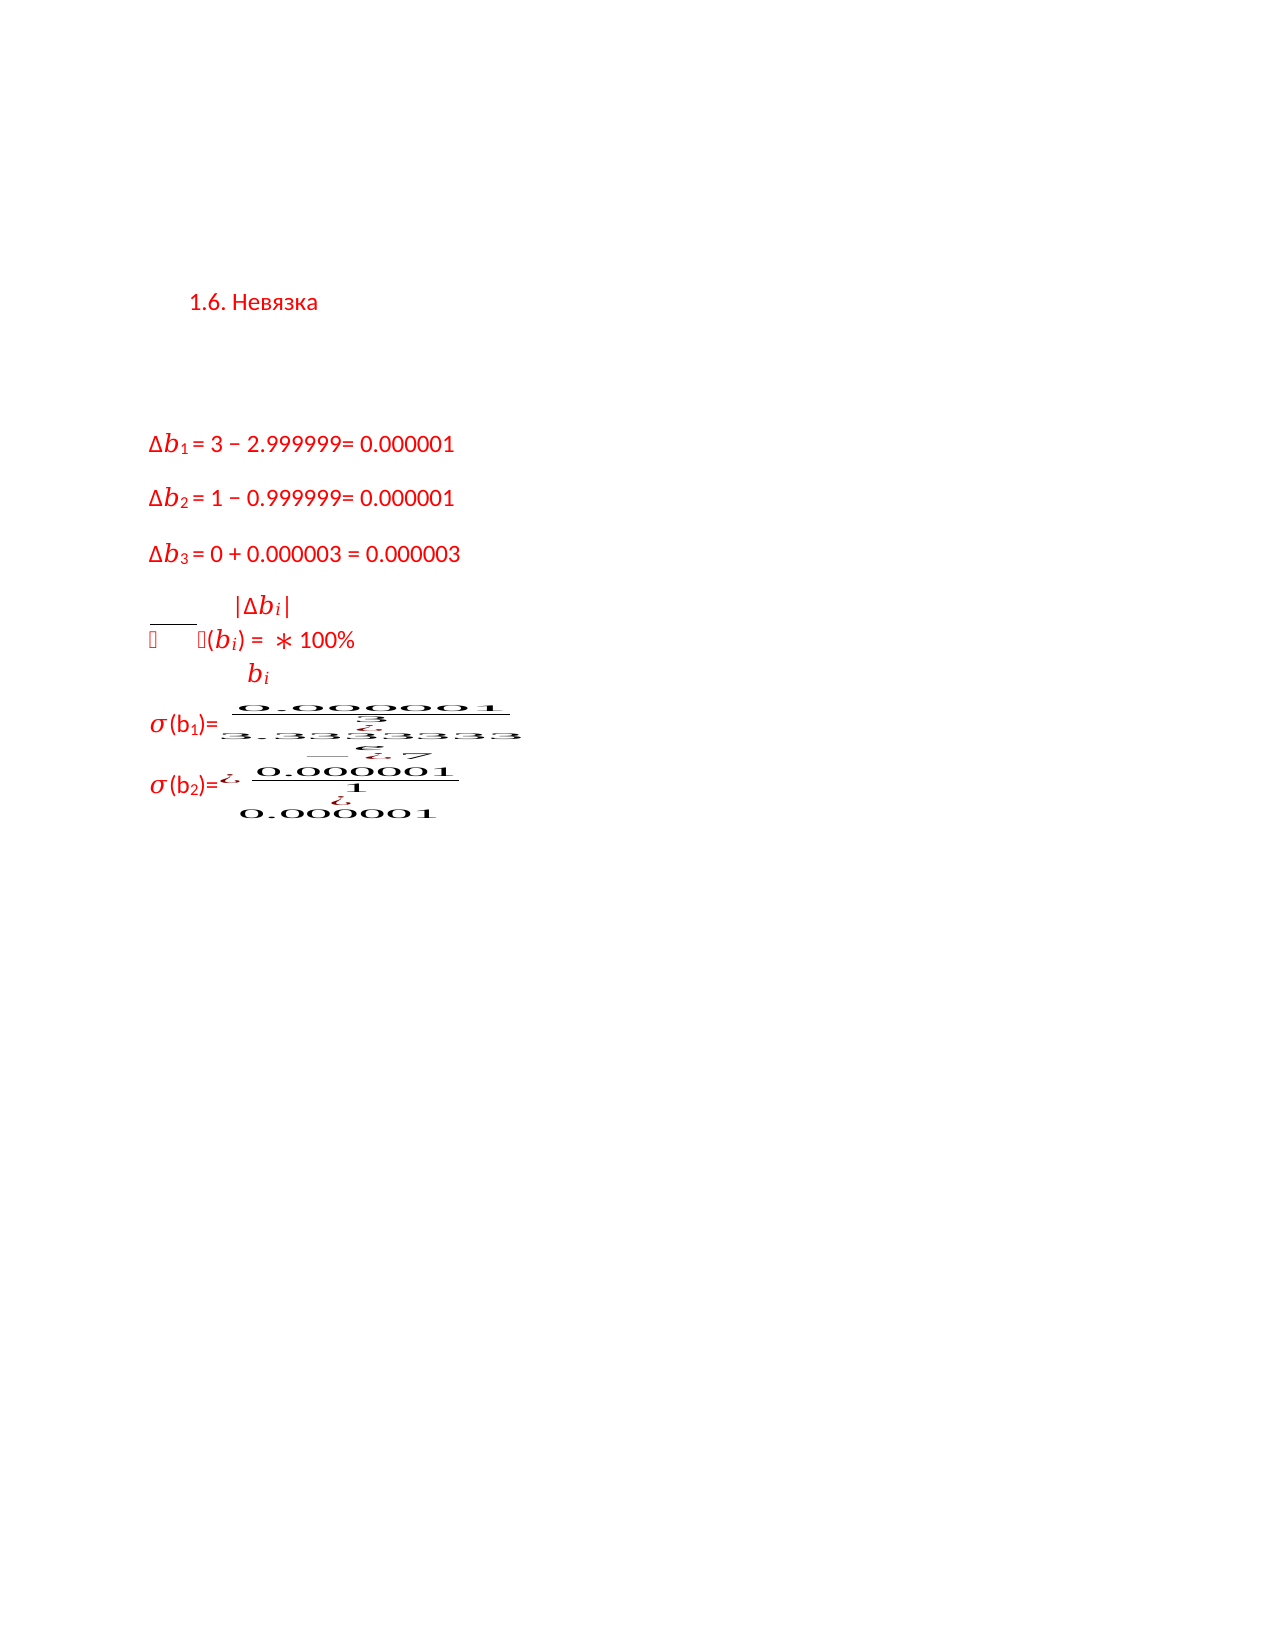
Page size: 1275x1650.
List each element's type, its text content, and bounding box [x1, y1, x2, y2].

list 1.6. Невязка [188, 287, 1123, 317]
text 𝜎(𝑏𝑖) = ∗ 100% [148, 624, 1105, 655]
text Δ𝑏1 = 3 − 2.999999= 0.000001 [148, 427, 1105, 458]
text 𝑏𝑖 [246, 658, 1105, 688]
text |Δ𝑏𝑖| [232, 589, 1105, 620]
text 𝜎(b1)= [148, 704, 1105, 762]
text 𝜎(b2)= [148, 765, 1105, 821]
text Δ𝑏2 = 1 − 0.999999= 0.000001 [148, 482, 1105, 513]
text Δ𝑏3 = 0 + 0.000003 = 0.000003 [148, 537, 1105, 568]
